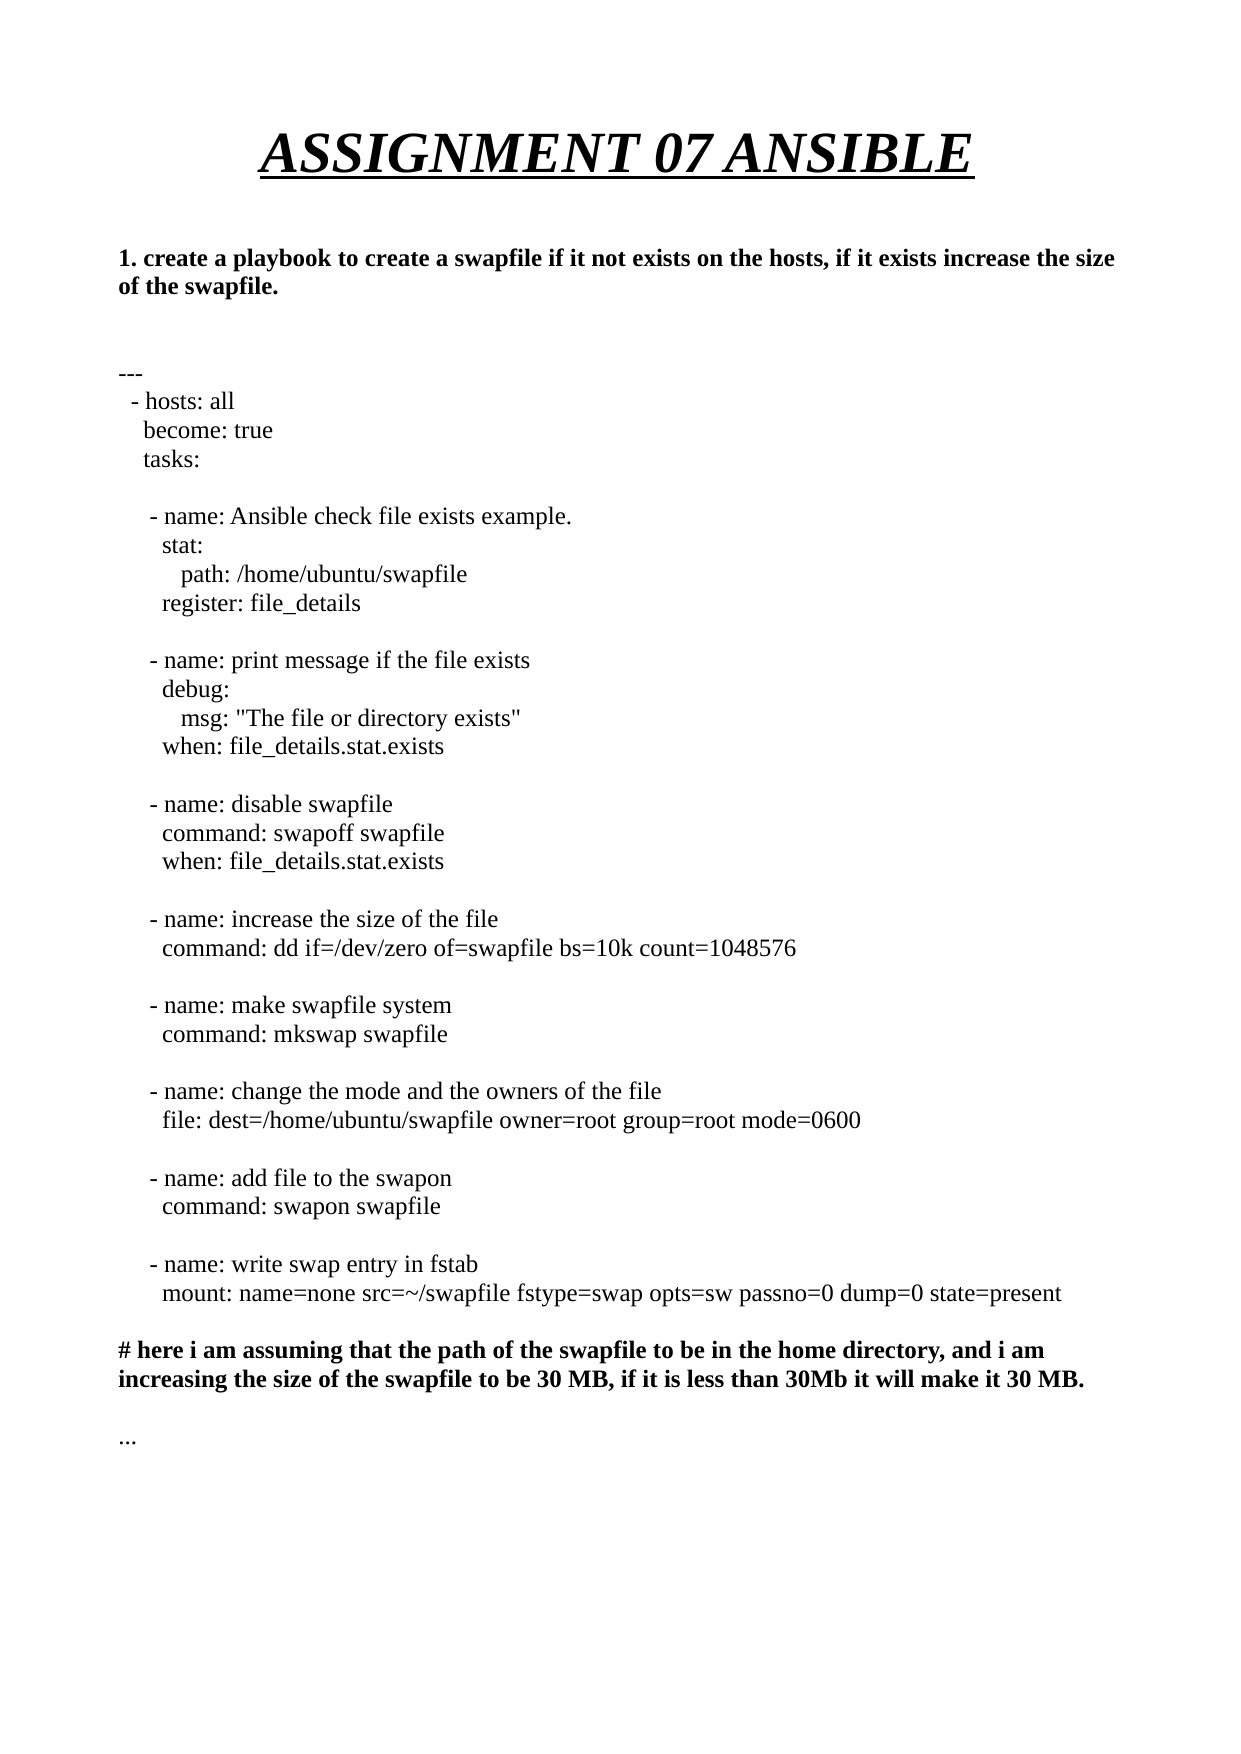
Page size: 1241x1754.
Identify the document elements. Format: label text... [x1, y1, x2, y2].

text become: true [118, 415, 1122, 444]
text - name: change the mode and the owners of the file [118, 1076, 1122, 1105]
text command: swapon swapfile [118, 1191, 1122, 1220]
text command: mkswap swapfile [118, 1019, 1122, 1048]
text - name: add file to the swapon [118, 1163, 1122, 1191]
text command: swapoff swapfile [118, 818, 1122, 846]
text debug: [118, 674, 1122, 703]
text path: /home/ubuntu/swapfile [118, 559, 1122, 588]
text - name: increase the size of the file [118, 904, 1122, 933]
text - hosts: all [118, 386, 1122, 415]
text ... [118, 1421, 1122, 1450]
text - name: make swapfile system [118, 990, 1122, 1019]
text - name: print message if the file exists [118, 645, 1122, 674]
text 1. create a playbook to create a swapfile if it not exists on the hosts, if it exists increase the size of the swapfile. [118, 243, 1122, 300]
text file: dest=/home/ubuntu/swapfile owner=root group=root mode=0600 [118, 1105, 1122, 1134]
text - name: Ansible check file exists example. [118, 501, 1122, 530]
text stat: [118, 530, 1122, 559]
text command: dd if=/dev/zero of=swapfile bs=10k count=1048576 [118, 933, 1122, 961]
text tasks: [118, 444, 1122, 473]
text when: file_details.stat.exists [118, 846, 1122, 875]
text - name: write swap entry in fstab [118, 1249, 1122, 1278]
text mount: name=none src=~/swapfile fstype=swap opts=sw passno=0 dump=0 state=present [118, 1278, 1122, 1306]
text - name: disable swapfile [118, 789, 1122, 818]
text --- [118, 358, 1122, 386]
text # here i am assuming that the path of the swapfile to be in the home directory, and i am increasing the size of the swapfile to be 30 MB, if it is less than 30Mb it will make it 30 MB. [118, 1335, 1122, 1393]
text register: file_details [118, 588, 1122, 616]
text when: file_details.stat.exists [118, 731, 1122, 760]
text ASSIGNMENT 07 ANSIBLE [118, 118, 1122, 185]
text msg: "The file or directory exists" [118, 703, 1122, 731]
